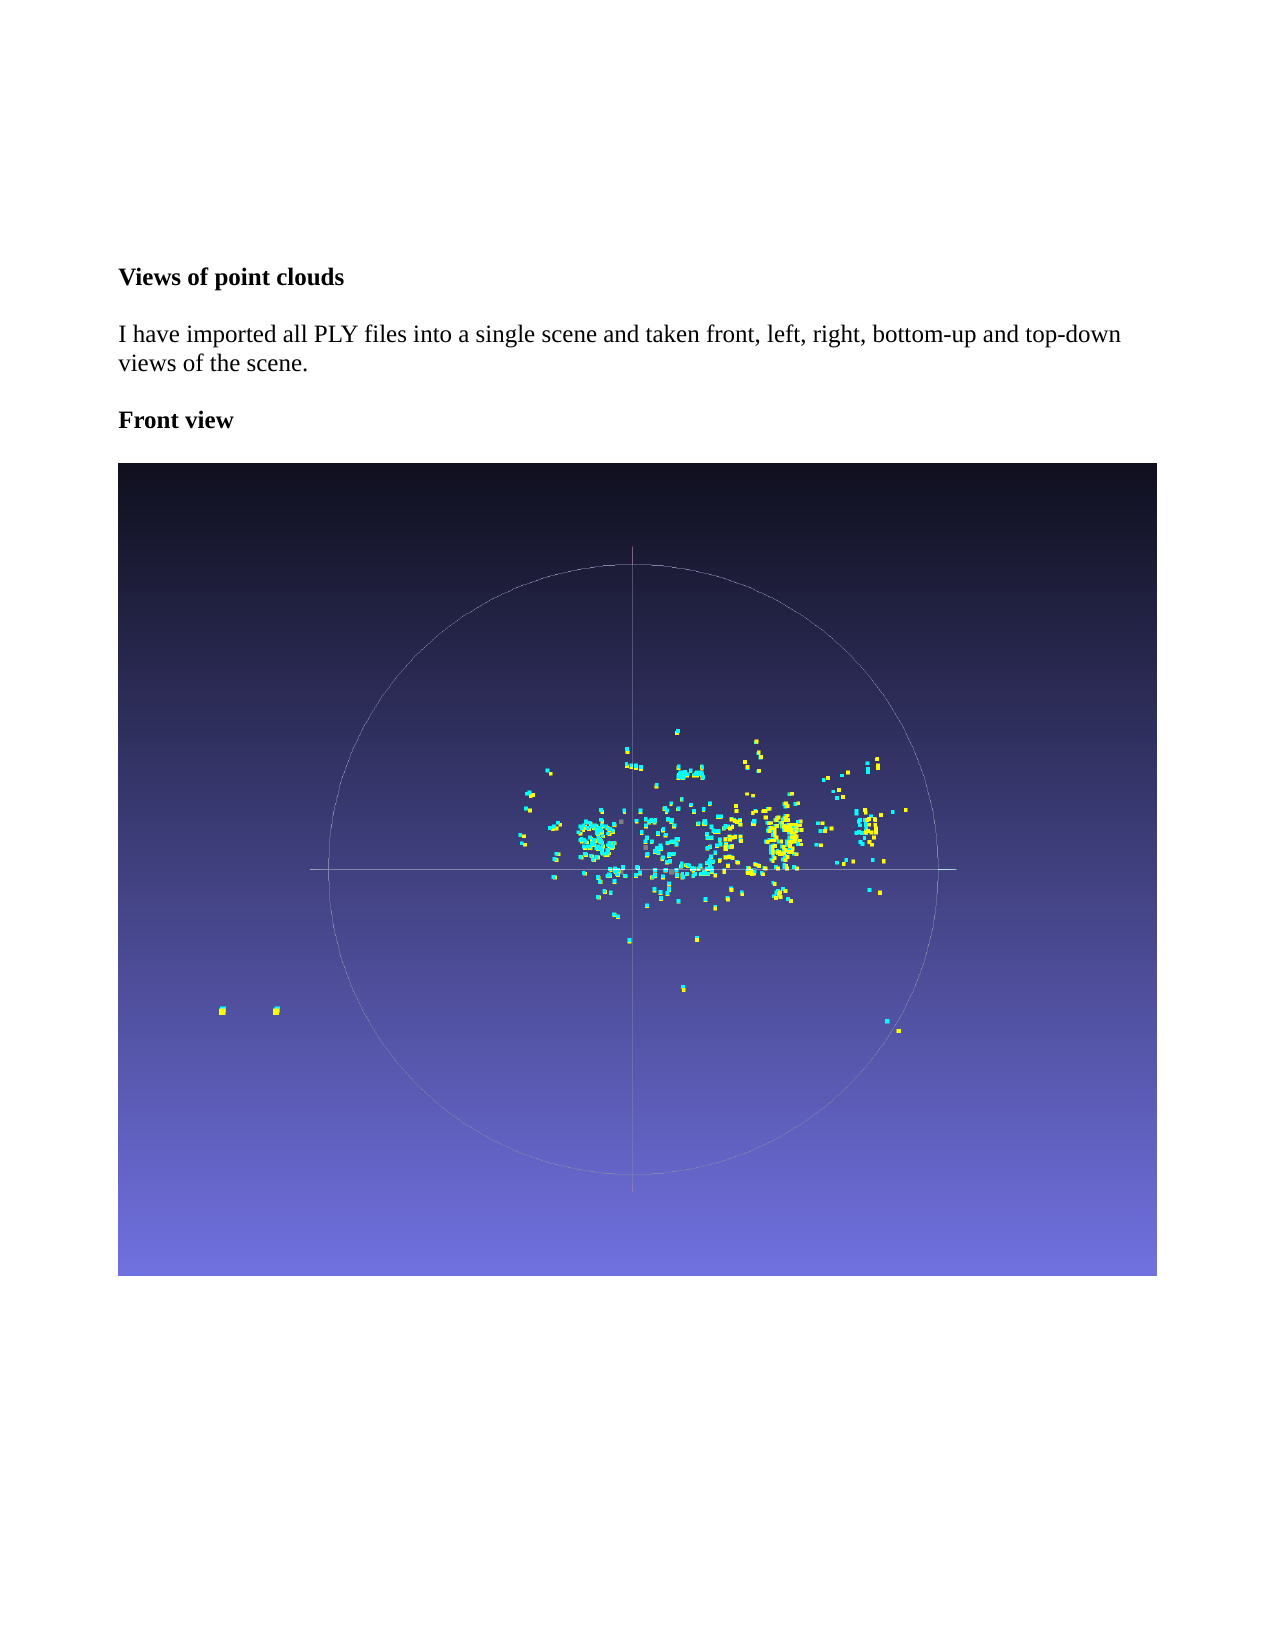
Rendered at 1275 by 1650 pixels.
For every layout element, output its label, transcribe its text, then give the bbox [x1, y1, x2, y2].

text Front view [118, 406, 1157, 434]
text Views of point clouds [118, 262, 1157, 291]
picture [118, 463, 1157, 1276]
text I have imported all PLY files into a single scene and taken front, left, right, bottom-up and top-down views of the scene. [118, 319, 1157, 377]
